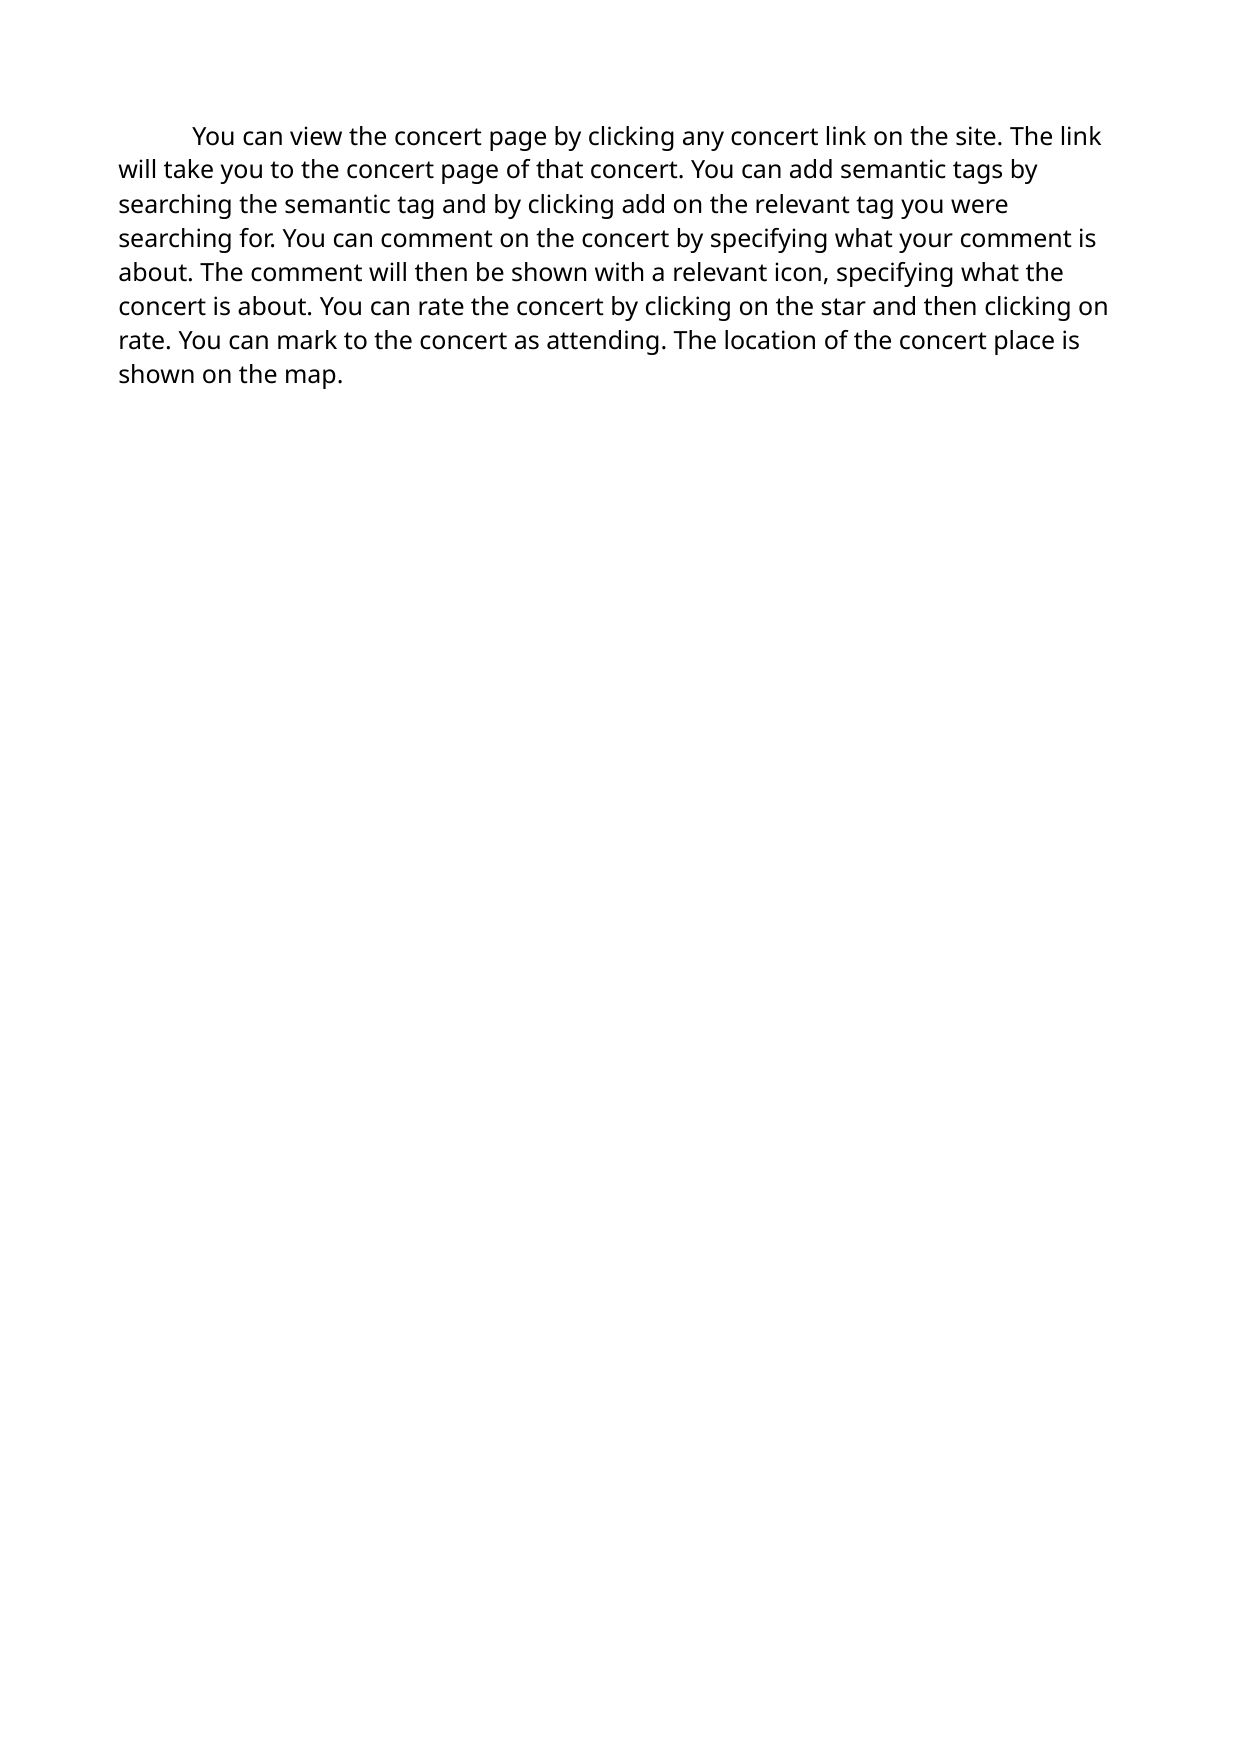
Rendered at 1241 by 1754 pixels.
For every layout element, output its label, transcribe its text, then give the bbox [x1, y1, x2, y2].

text You can view the concert page by clicking any concert link on the site. The link will take you to the concert page of that concert. You can add semantic tags by searching the semantic tag and by clicking add on the relevant tag you were searching for. You can comment on the concert by specifying what your comment is about. The comment will then be shown with a relevant icon, specifying what the concert is about. You can rate the concert by clicking on the star and then clicking on rate. You can mark to the concert as attending. The location of the concert place is shown on the map. [118, 118, 1122, 391]
